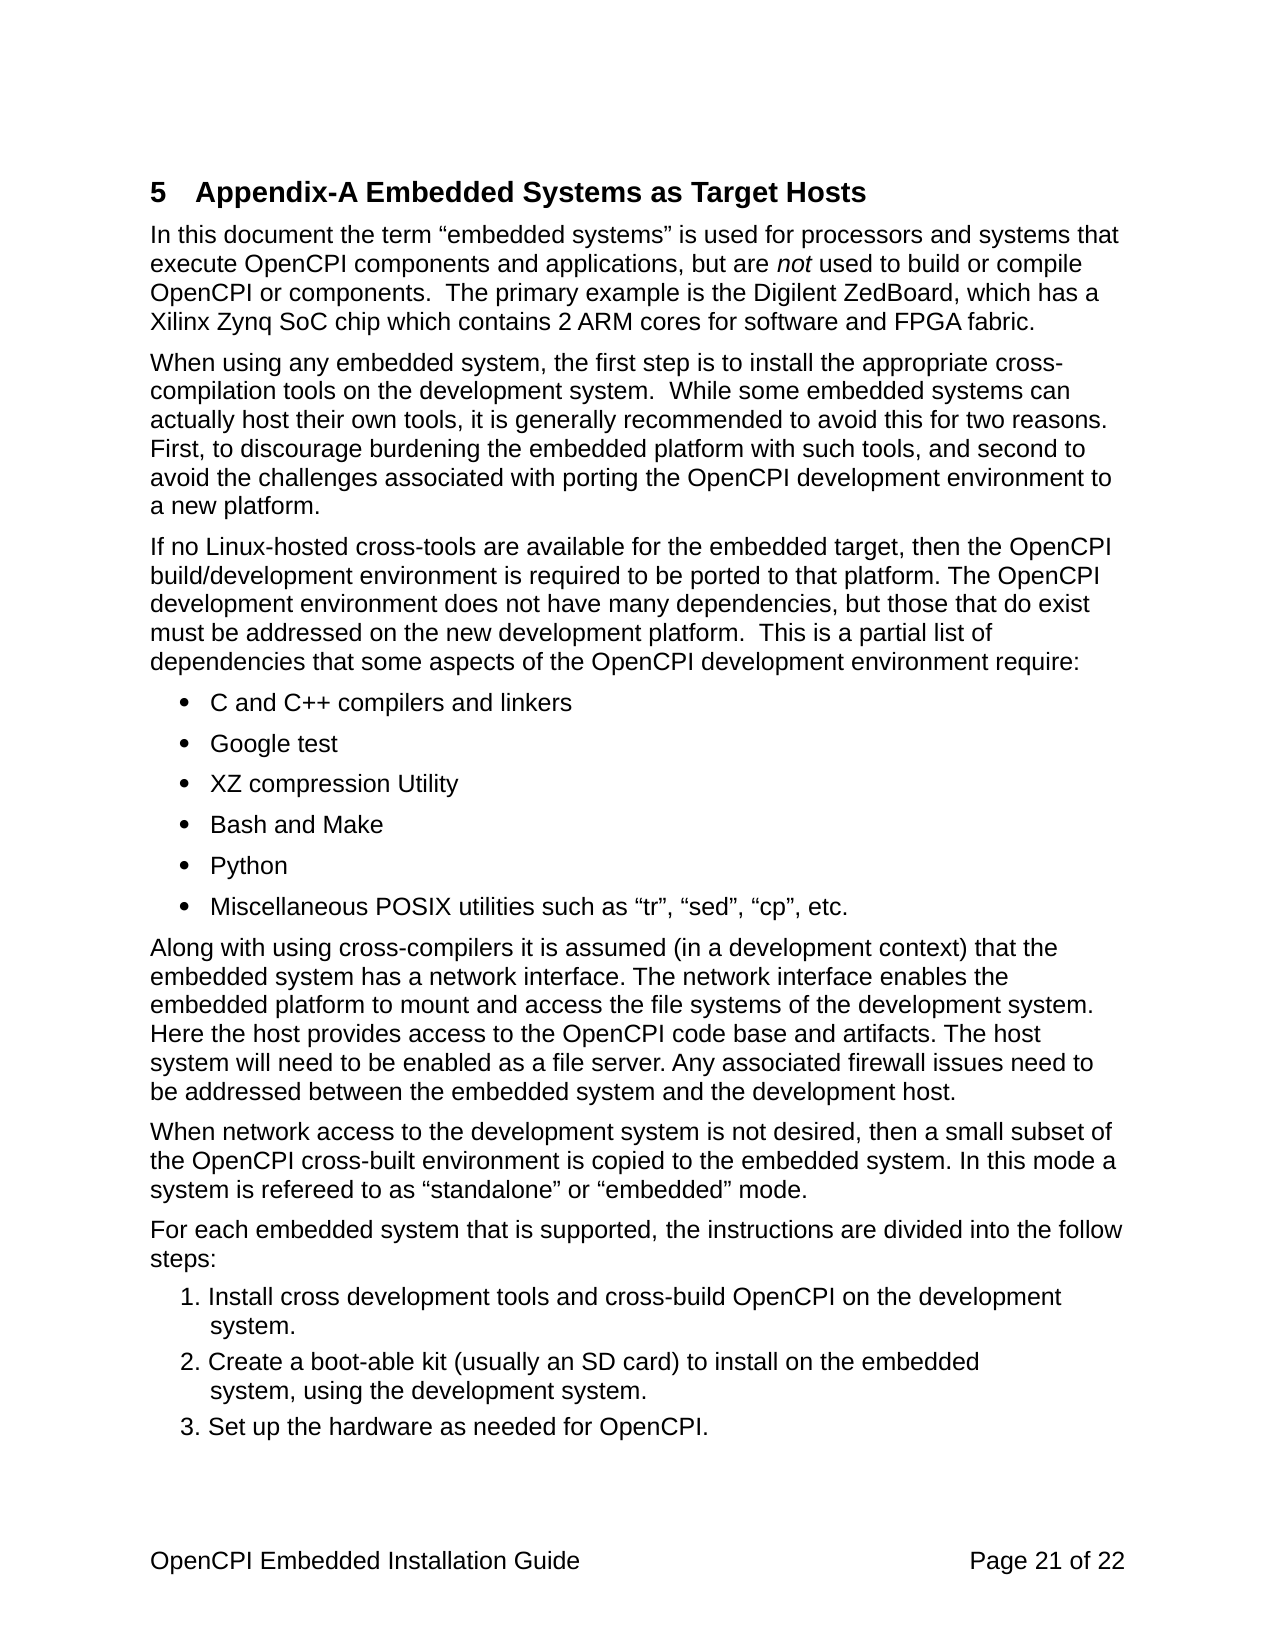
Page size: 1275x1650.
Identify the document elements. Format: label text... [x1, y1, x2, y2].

text For each embedded system that is supported, the instructions are divided into the follow steps: [150, 1215, 1125, 1273]
list Miscellaneous POSIX utilities such as “tr”, “sed”, “cp”, etc. [180, 892, 1125, 921]
text Along with using cross-compilers it is assumed (in a development context) that the embedded system has a network interface. The network interface enables the embedded platform to mount and access the file systems of the development system. Here the host provides access to the OpenCPI code base and artifacts. The host system will need to be enabled as a file server. Any associated firewall issues need to be addressed between the embedded system and the development host. [150, 933, 1125, 1105]
text In this document the term “embedded systems” is used for processors and systems that execute OpenCPI components and applications, but are not used to build or compile OpenCPI or components. The primary example is the Digilent ZedBoard, which has a Xilinx Zynq SoC chip which contains 2 ARM cores for software and FPGA fabric. [150, 221, 1125, 336]
list C and C++ compilers and linkers [180, 688, 1125, 717]
list Bash and Make [180, 810, 1125, 839]
list XZ compression Utility [180, 769, 1125, 798]
list Python [180, 851, 1125, 880]
list Google test [180, 728, 1125, 757]
list Set up the hardware as needed for OpenCPI. [180, 1412, 1065, 1441]
text If no Linux-hosted cross-tools are available for the embedded target, then the OpenCPI build/development environment is required to be ported to that platform. The OpenCPI development environment does not have many dependencies, but those that do exist must be addressed on the new development platform. This is a partial list of dependencies that some aspects of the OpenCPI development environment require: [150, 532, 1125, 676]
subtitle Appendix-A Embedded Systems as Target Hosts [150, 175, 1125, 208]
list Install cross development tools and cross-build OpenCPI on the development system. [180, 1282, 1065, 1339]
text When network access to the development system is not desired, then a small subset of the OpenCPI cross-built environment is copied to the embedded system. In this mode a system is refereed to as “standalone” or “embedded” mode. [150, 1117, 1125, 1203]
list Create a boot-able kit (usually an SD card) to install on the embedded system, using the development system. [180, 1347, 1065, 1404]
text When using any embedded system, the first step is to install the appropriate cross-compilation tools on the development system. While some embedded systems can actually host their own tools, it is generally recommended to avoid this for two reasons. First, to discourage burdening the embedded platform with such tools, and second to avoid the challenges associated with porting the OpenCPI development environment to a new platform. [150, 347, 1125, 520]
